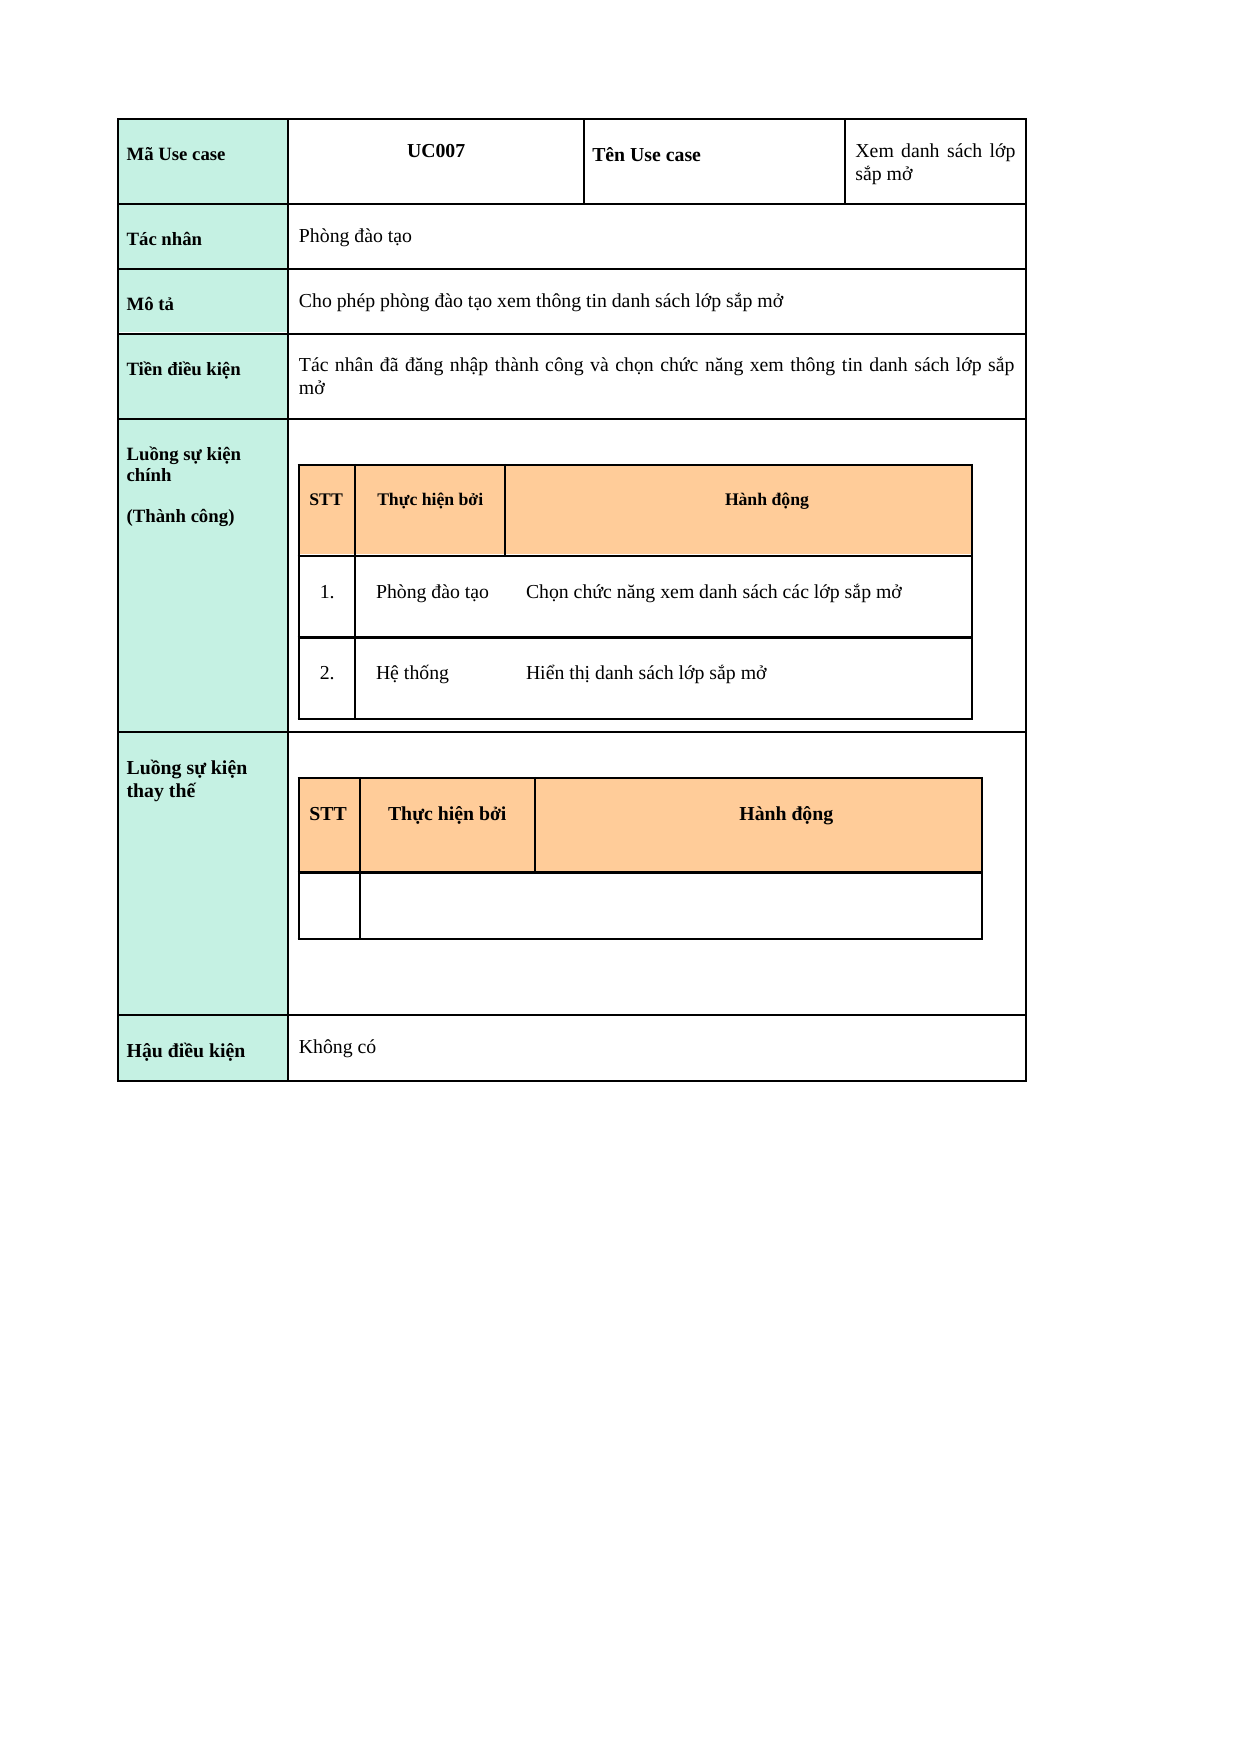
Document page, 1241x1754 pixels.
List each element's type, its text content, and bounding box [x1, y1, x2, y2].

table_cell Tiền điều kiện [119, 335, 287, 418]
table_cell Mô tả [119, 270, 287, 332]
table_cell Hiển thị danh sách lớp sắp mở [505, 639, 971, 718]
table_header Tên Use case [585, 120, 844, 203]
table_cell [289, 420, 1025, 731]
table_header Mã Use case [119, 120, 287, 203]
table_cell Phòng đào tạo [289, 205, 1025, 268]
table_header STT [300, 466, 354, 554]
table_cell [289, 733, 1025, 1014]
table_cell Cho phép phòng đào tạo xem thông tin danh sách lớp sắp mở [289, 270, 1025, 332]
table_header Hành động [506, 466, 971, 554]
table_header UC007 [289, 120, 583, 203]
table_header STT [300, 779, 359, 871]
table_cell Luồng sự kiện thay thế [119, 733, 287, 1014]
table_cell Không có [289, 1016, 1025, 1080]
table_cell 2. [300, 639, 354, 718]
table_header Thực hiện bởi [361, 779, 534, 871]
table_cell [535, 874, 981, 938]
table_cell [300, 874, 359, 938]
table_header Hành động [536, 779, 981, 871]
table_cell Tác nhân [119, 205, 287, 268]
table_header Thực hiện bởi [356, 466, 504, 554]
table_cell [361, 874, 534, 938]
table_cell Chọn chức năng xem danh sách các lớp sắp mở [505, 557, 971, 636]
table_cell 1. [300, 557, 354, 636]
table_cell Luồng sự kiện chính (Thành công) [119, 420, 287, 731]
table_cell Hậu điều kiện [119, 1016, 287, 1080]
table_header Xem danh sách lớp sắp mở [846, 120, 1025, 203]
table_cell Phòng đào tạo [356, 557, 505, 636]
table_cell Hệ thống [356, 639, 505, 718]
table_cell Tác nhân đã đăng nhập thành công và chọn chức năng xem thông tin danh sách lớp sắp mở [289, 335, 1025, 418]
